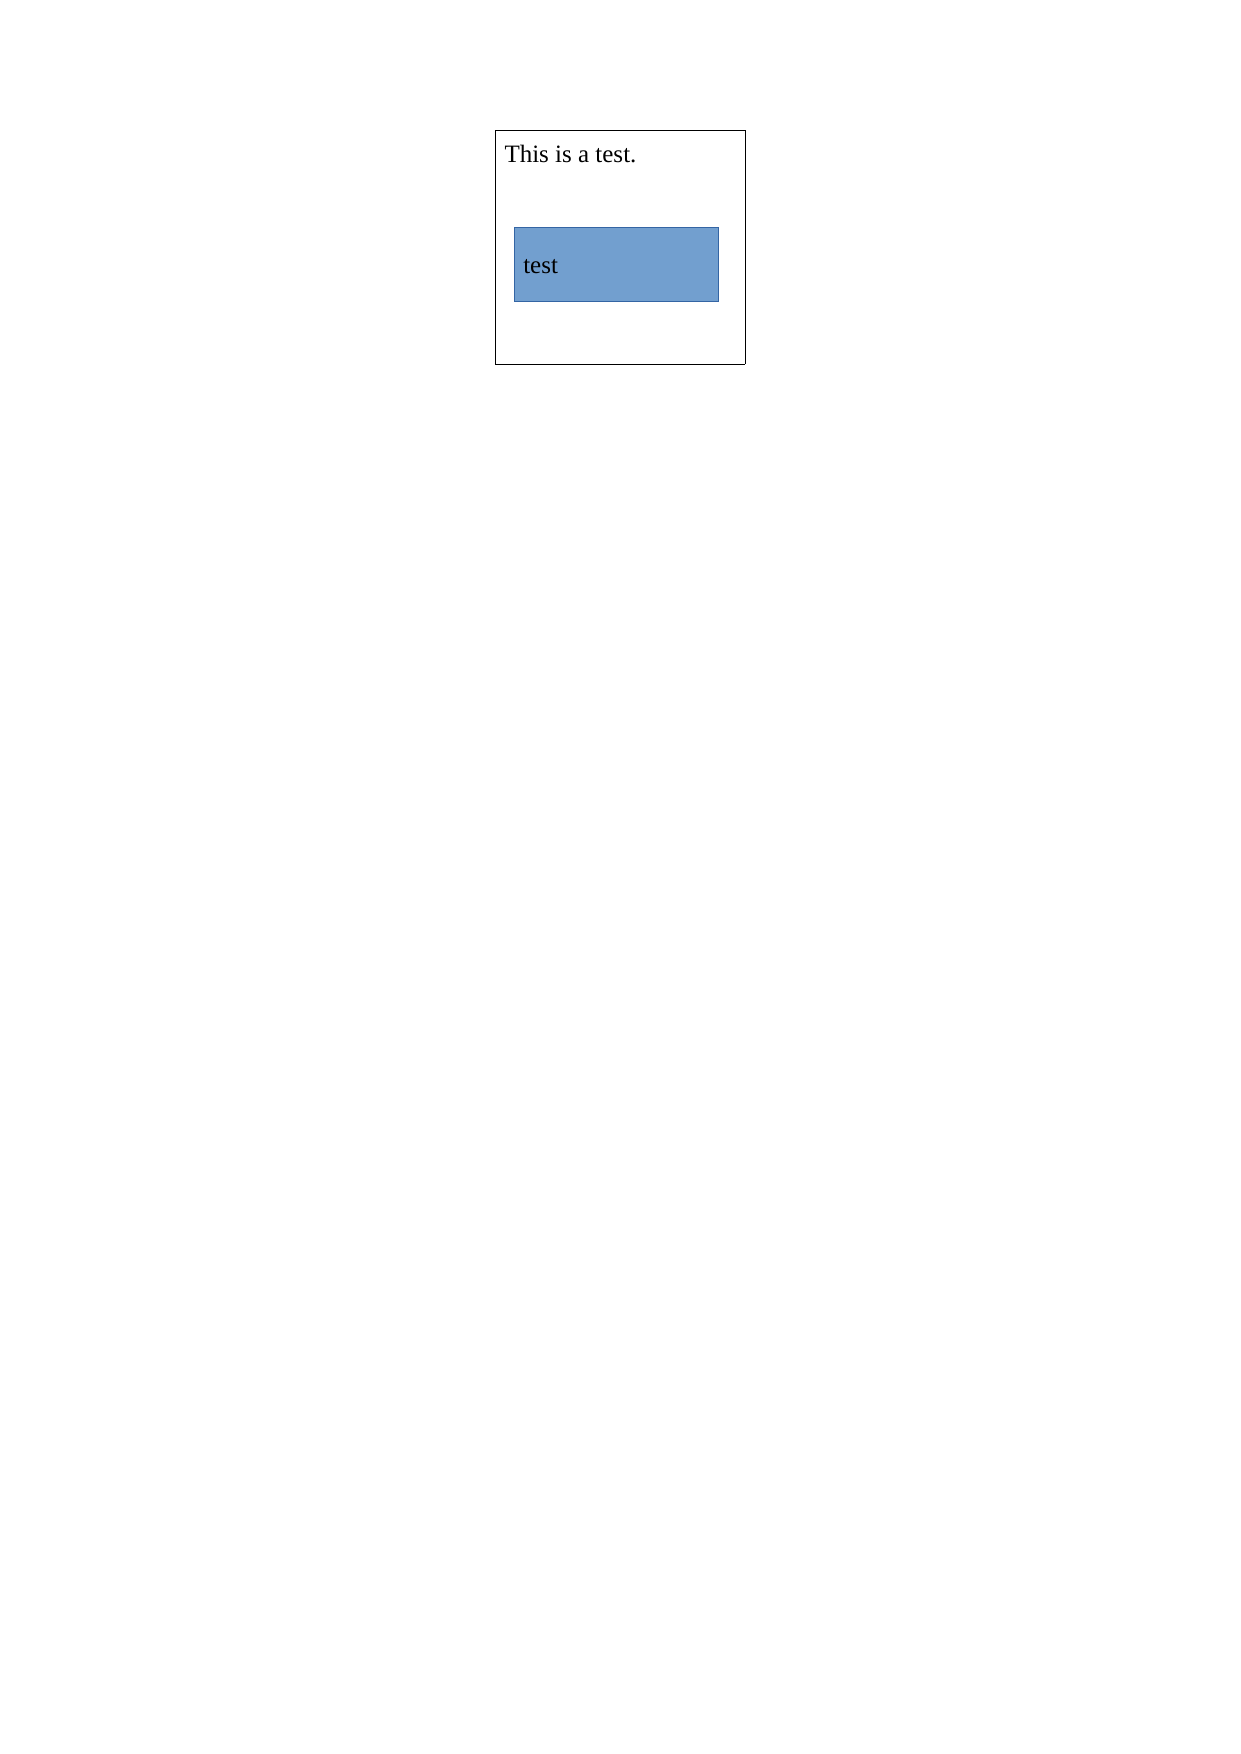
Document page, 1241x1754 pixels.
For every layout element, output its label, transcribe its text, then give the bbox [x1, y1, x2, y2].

text This is a test. [504, 139, 736, 168]
text test [523, 250, 709, 278]
